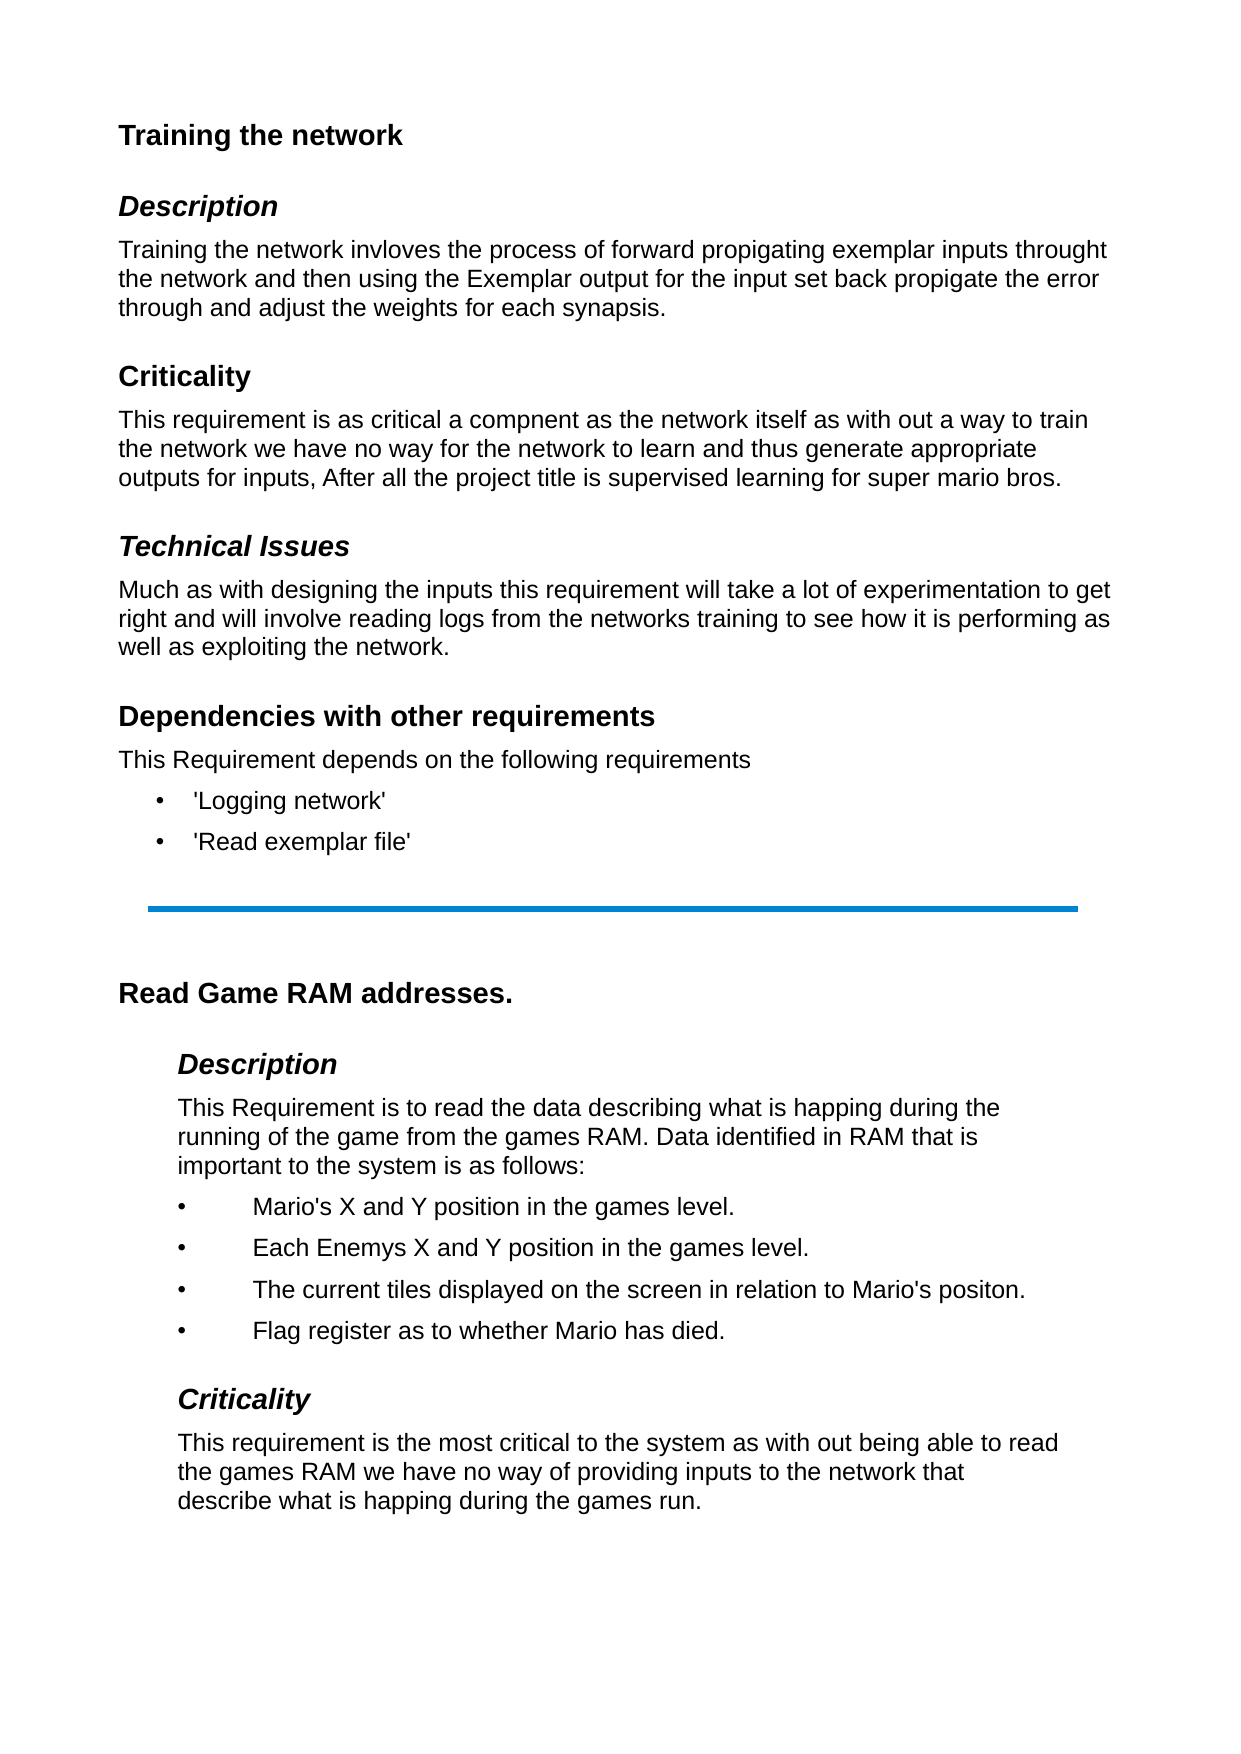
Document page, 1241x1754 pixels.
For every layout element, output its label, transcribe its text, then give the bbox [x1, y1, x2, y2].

text This requirement is the most critical to the system as with out being able to read the games RAM we have no way of providing inputs to the network that describe what is happing during the games run. [177, 1428, 1063, 1514]
list 'Read exemplar file' [156, 827, 1122, 856]
subtitle Read Game RAM addresses. [118, 976, 1122, 1009]
subtitle Training the network [118, 118, 1122, 152]
text This requirement is as critical a compnent as the network itself as with out a way to train the network we have no way for the network to learn and thus generate appropriate outputs for inputs, After all the project title is supervised learning for super mario bros. [118, 405, 1122, 491]
list The current tiles displayed on the screen in relation to Mario's positon. [177, 1274, 1063, 1303]
text Much as with designing the inputs this requirement will take a lot of experimentation to get right and will involve reading logs from the networks training to see how it is performing as well as exploiting the network. [118, 575, 1122, 661]
subtitle Dependencies with other requirements [118, 698, 1122, 732]
list 'Logging network' [156, 786, 1122, 815]
subtitle Technical Issues [118, 529, 1122, 562]
text Training the network invloves the process of forward propigating exemplar inputs throught the network and then using the Exemplar output for the input set back propigate the error through and adjust the weights for each synapsis. [118, 235, 1122, 321]
list Flag register as to whether Mario has died. [177, 1316, 1063, 1345]
subtitle Criticality [177, 1382, 1063, 1416]
subtitle Description [118, 189, 1122, 223]
list Each Enemys X and Y position in the games level. [177, 1233, 1063, 1262]
text This Requirement is to read the data describing what is happing during the running of the game from the games RAM. Data identified in RAM that is important to the system is as follows: [177, 1093, 1063, 1179]
subtitle Criticality [118, 359, 1122, 392]
list Mario's X and Y position in the games level. [177, 1192, 1063, 1221]
text This Requirement depends on the following requirements [118, 744, 1122, 773]
subtitle Description [177, 1047, 1063, 1081]
